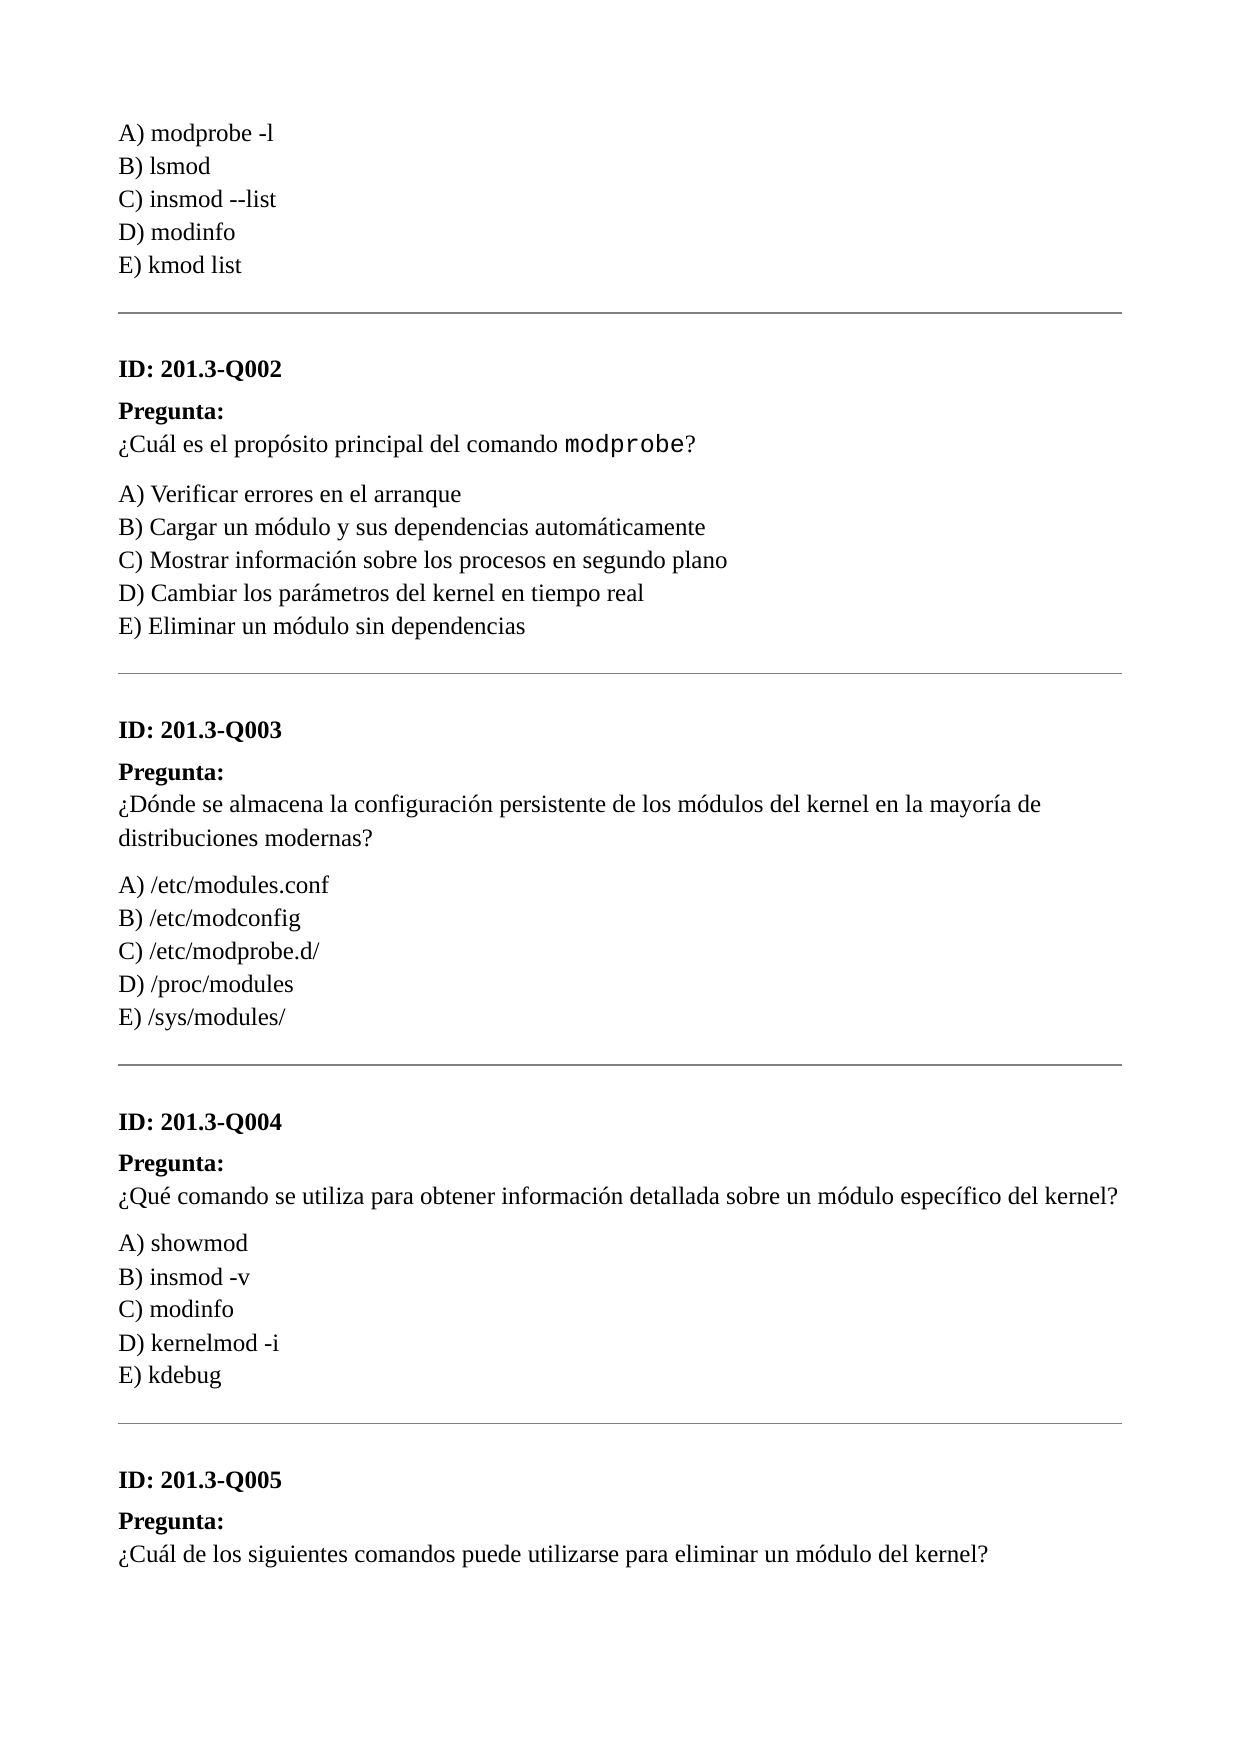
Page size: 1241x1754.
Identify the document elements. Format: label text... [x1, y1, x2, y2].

text Pregunta: ¿Cuál de los siguientes comandos puede utilizarse para eliminar un módulo del kernel? [118, 1506, 1122, 1568]
text A) showmod B) insmod -v C) modinfo D) kernelmod -i E) kdebug [118, 1228, 1122, 1389]
text A) /etc/modules.conf B) /etc/modconfig C) /etc/modprobe.d/ D) /proc/modules E) /sys/modules/ [118, 870, 1122, 1031]
text Pregunta: ¿Dónde se almacena la configuración persistente de los módulos del kernel en la mayoría de distribuciones modernas? [118, 757, 1122, 851]
text Pregunta: ¿Cuál es el propósito principal del comando modprobe? [118, 396, 1122, 460]
text Pregunta: ¿Qué comando se utiliza para obtener información detallada sobre un módulo específico del kernel? [118, 1148, 1122, 1210]
text A) modprobe -l B) lsmod C) insmod --list D) modinfo E) kmod list [118, 118, 1122, 279]
subtitle ID: 201.3-Q003 [118, 715, 1122, 744]
subtitle ID: 201.3-Q004 [118, 1107, 1122, 1135]
subtitle ID: 201.3-Q005 [118, 1465, 1122, 1494]
text A) Verificar errores en el arranque B) Cargar un módulo y sus dependencias automáticamente C) Mostrar información sobre los procesos en segundo plano D) Cambiar los parámetros del kernel en tiempo real E) Eliminar un módulo sin dependencias [118, 479, 1122, 640]
subtitle ID: 201.3-Q002 [118, 354, 1122, 383]
